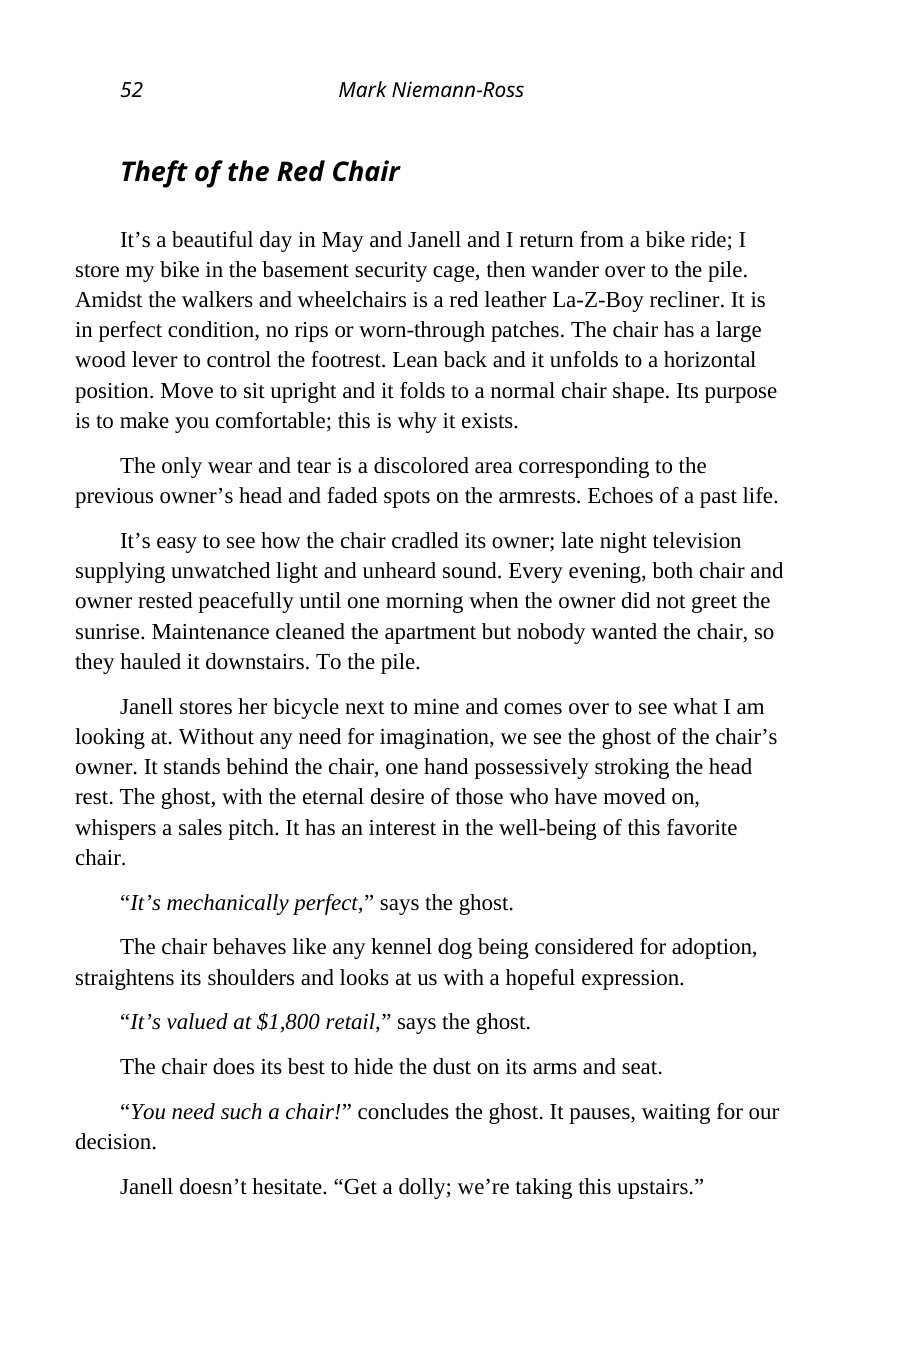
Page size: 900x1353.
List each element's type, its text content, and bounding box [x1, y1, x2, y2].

text The chair behaves like any kennel dog being considered for adoption, straightens its shoulders and looks at us with a hopeful expression. [75, 933, 787, 990]
subtitle Theft of the Red Chair [75, 152, 787, 189]
text The only wear and tear is a discolored area corresponding to the previous owner’s head and faded spots on the armrests. Echoes of a past life. [75, 452, 787, 509]
text “It’s mechanically perfect,” says the ghost. [75, 889, 787, 915]
text Janell doesn’t hesitate. “Get a dolly; we’re taking this upstairs.” [75, 1173, 787, 1199]
text The chair does its best to hide the dust on its arms and seat. [75, 1053, 787, 1079]
text “You need such a chair!” concludes the ghost. It pauses, waiting for our decision. [75, 1098, 787, 1154]
text It’s easy to see how the chair cradled its owner; late night television supplying unwatched light and unheard sound. Every evening, both chair and owner rested peacefully until one morning when the owner did not greet the sunrise. Maintenance cleaned the apartment but nobody wanted the chair, so they hauled it downstairs. To the pile. [75, 527, 787, 674]
text Janell stores her bicycle next to mine and comes over to see what I am looking at. Without any need for imagination, we see the ghost of the chair’s owner. It stands behind the chair, one hand possessively stroking the head rest. The ghost, with the eternal desire of those who have moved on, whispers a sales pitch. It has an interest in the well-being of this favorite chair. [75, 693, 787, 870]
text It’s a beautiful day in May and Janell and I return from a bike ride; I store my bike in the basement security cage, then wander over to the pile. Amidst the walkers and wheelchairs is a red leather La-Z-Boy recliner. It is in perfect condition, no rips or worn-through patches. The chair has a large wood lever to control the footrest. Lean back and it unfolds to a horizontal position. Move to sit upright and it folds to a normal chair shape. Its purpose is to make you comfortable; this is why it exists. [75, 226, 787, 433]
text “It’s valued at $1,800 retail,” says the ghost. [75, 1008, 787, 1035]
